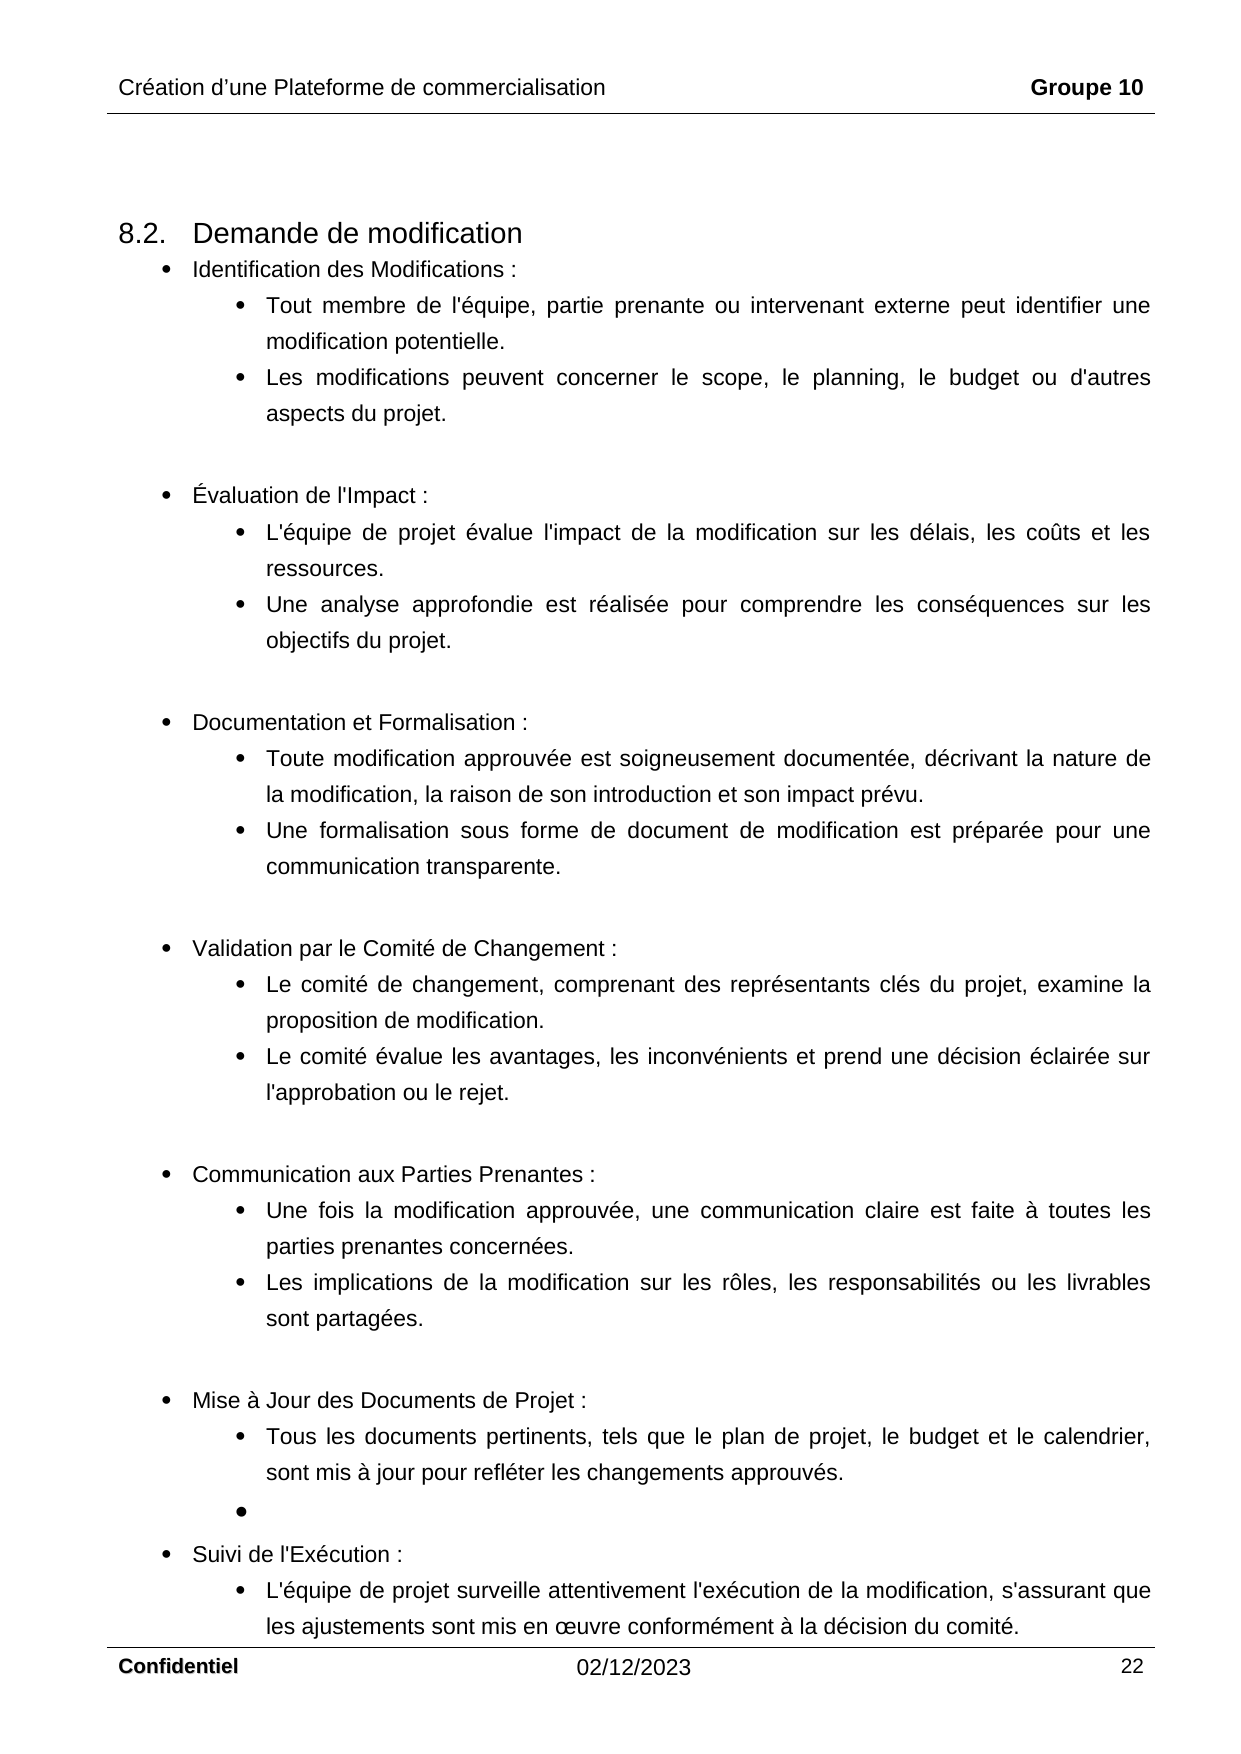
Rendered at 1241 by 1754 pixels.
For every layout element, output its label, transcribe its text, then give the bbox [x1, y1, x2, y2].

list Mise à Jour des Documents de Projet : [162, 1387, 1152, 1413]
list Le comité évalue les avantages, les inconvénients et prend une décision éclairée sur l'approbation ou le rejet. [236, 1043, 1152, 1105]
list Toute modification approuvée est soigneusement documentée, décrivant la nature de la modification, la raison de son introduction et son impact prévu. [236, 744, 1152, 807]
list L'équipe de projet surveille attentivement l'exécution de la modification, s'assurant que les ajustements sont mis en œuvre conformément à la décision du comité. [236, 1577, 1152, 1640]
list Suivi de l'Exécution : [162, 1541, 1152, 1568]
list Une fois la modification approuvée, une communication claire est faite à toutes les parties prenantes concernées. [236, 1197, 1152, 1259]
list Tous les documents pertinents, tels que le plan de projet, le budget et le calendrier, sont mis à jour pour refléter les changements approuvés. [236, 1423, 1152, 1485]
list Une analyse approfondie est réalisée pour comprendre les conséquences sur les objectifs du projet. [236, 591, 1152, 653]
list L'équipe de projet évalue l'impact de la modification sur les délais, les coûts et les ressources. [236, 518, 1152, 581]
list Tout membre de l'équipe, partie prenante ou intervenant externe peut identifier une modification potentielle. [236, 292, 1152, 355]
list Le comité de changement, comprenant des représentants clés du projet, examine la proposition de modification. [236, 971, 1152, 1033]
list Identification des Modifications : [162, 256, 1152, 283]
list Validation par le Comité de Changement : [162, 935, 1152, 961]
list Documentation et Formalisation : [162, 708, 1152, 735]
list Les implications de la modification sur les rôles, les responsabilités ou les livrables sont partagées. [236, 1269, 1152, 1331]
list Une formalisation sous forme de document de modification est préparée pour une communication transparente. [236, 817, 1152, 879]
list Évaluation de l'Impact : [162, 482, 1152, 509]
list Les modifications peuvent concerner le scope, le planning, le budget ou d'autres aspects du projet. [236, 364, 1152, 427]
list Communication aux Parties Prenantes : [162, 1161, 1152, 1187]
subtitle Demande de modification [118, 216, 1152, 250]
